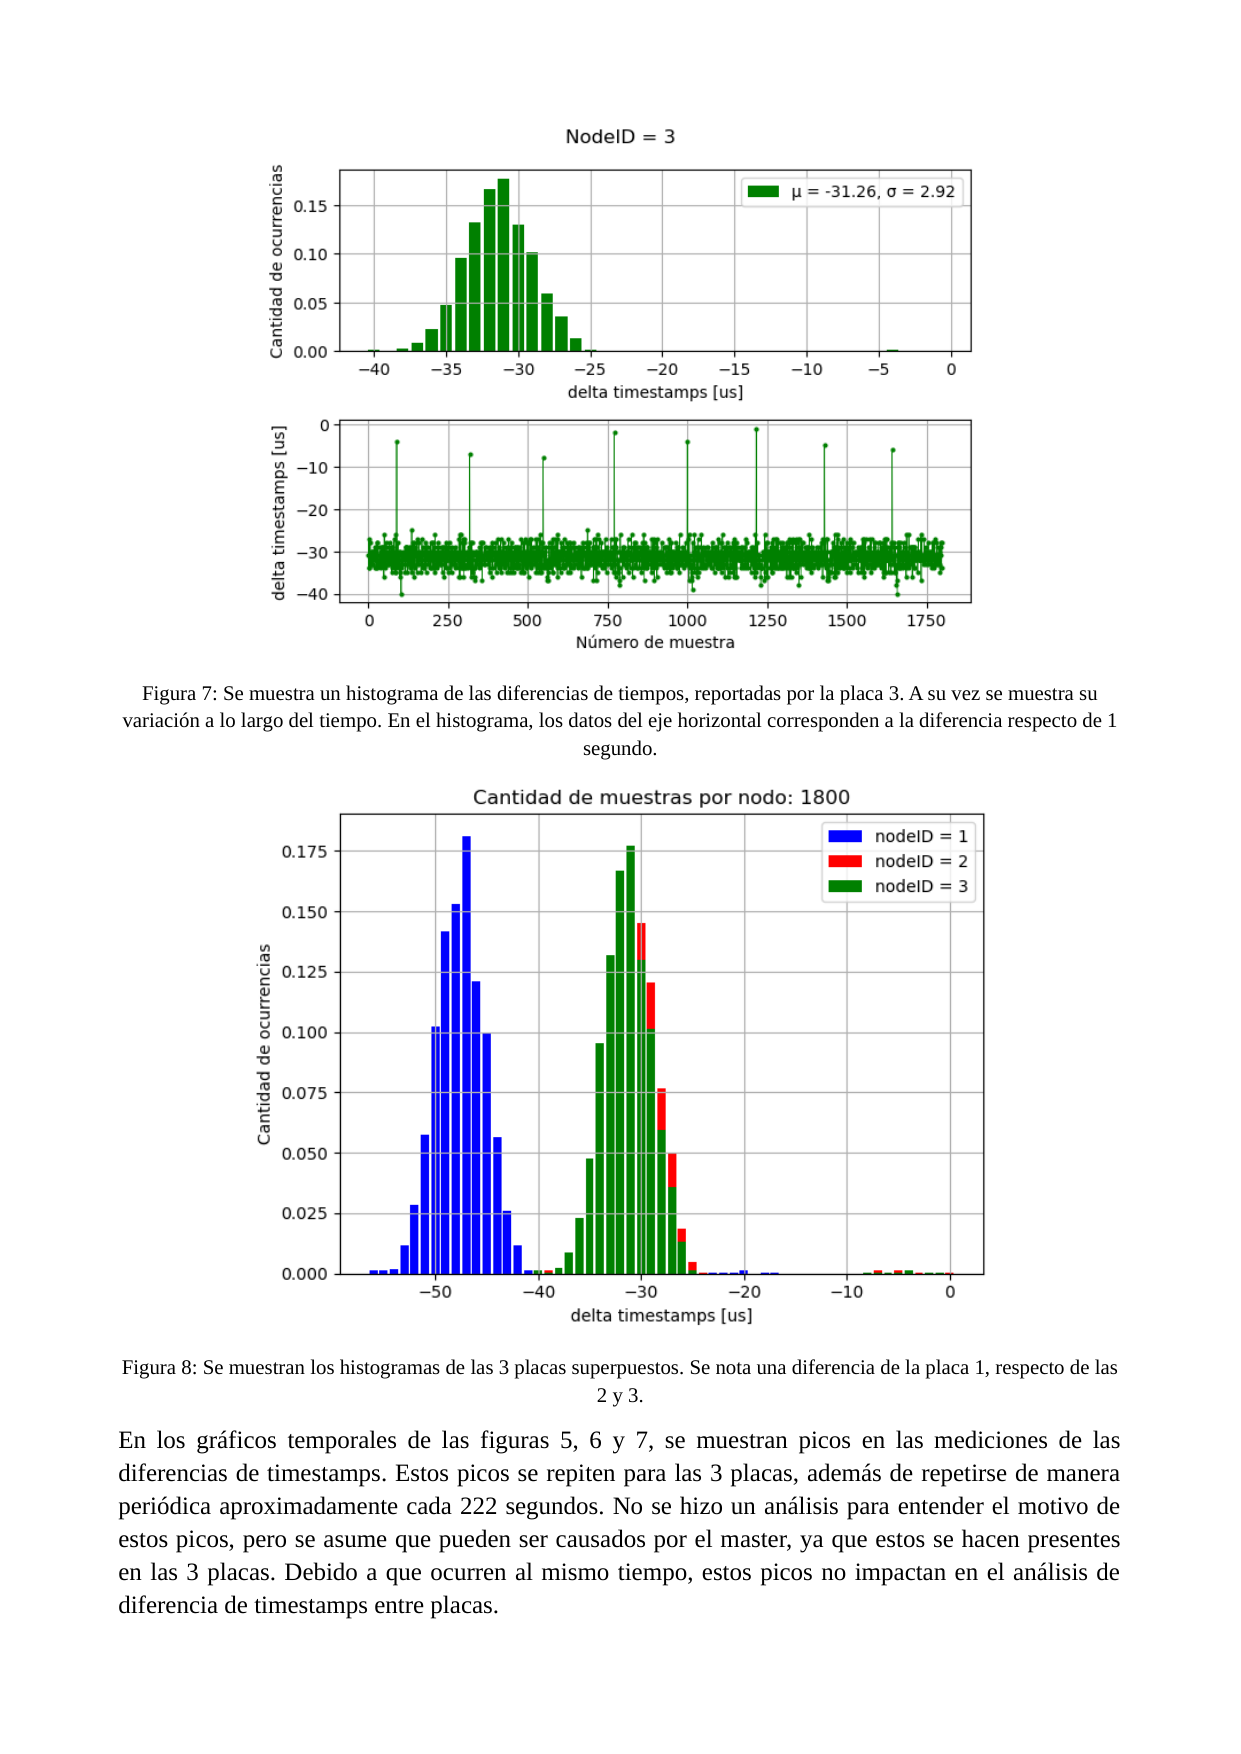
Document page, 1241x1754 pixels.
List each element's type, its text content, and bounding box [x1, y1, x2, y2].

picture [246, 778, 994, 1337]
text Figura 8: Se muestran los histogramas de las 3 placas superpuestos. Se nota una diferencia de la placa 1, respecto de las 2 y 3. [118, 1355, 1122, 1407]
picture [259, 118, 981, 663]
text En los gráficos temporales de las figuras 5, 6 y 7, se muestran picos en las mediciones de las diferencias de timestamps. Estos picos se repiten para las 3 placas, además de repetirse de manera periódica aproximadamente cada 222 segundos. No se hizo un análisis para entender el motivo de estos picos, pero se asume que pueden ser causados por el master, ya que estos se hacen presentes en las 3 placas. Debido a que ocurren al mismo tiempo, estos picos no impactan en el análisis de diferencia de timestamps entre placas. [118, 1425, 1122, 1619]
text Figura 7: Se muestra un histograma de las diferencias de tiempos, reportadas por la placa 3. A su vez se muestra su variación a lo largo del tiempo. En el histograma, los datos del eje horizontal corresponden a la diferencia respecto de 1 segundo. [118, 681, 1122, 760]
